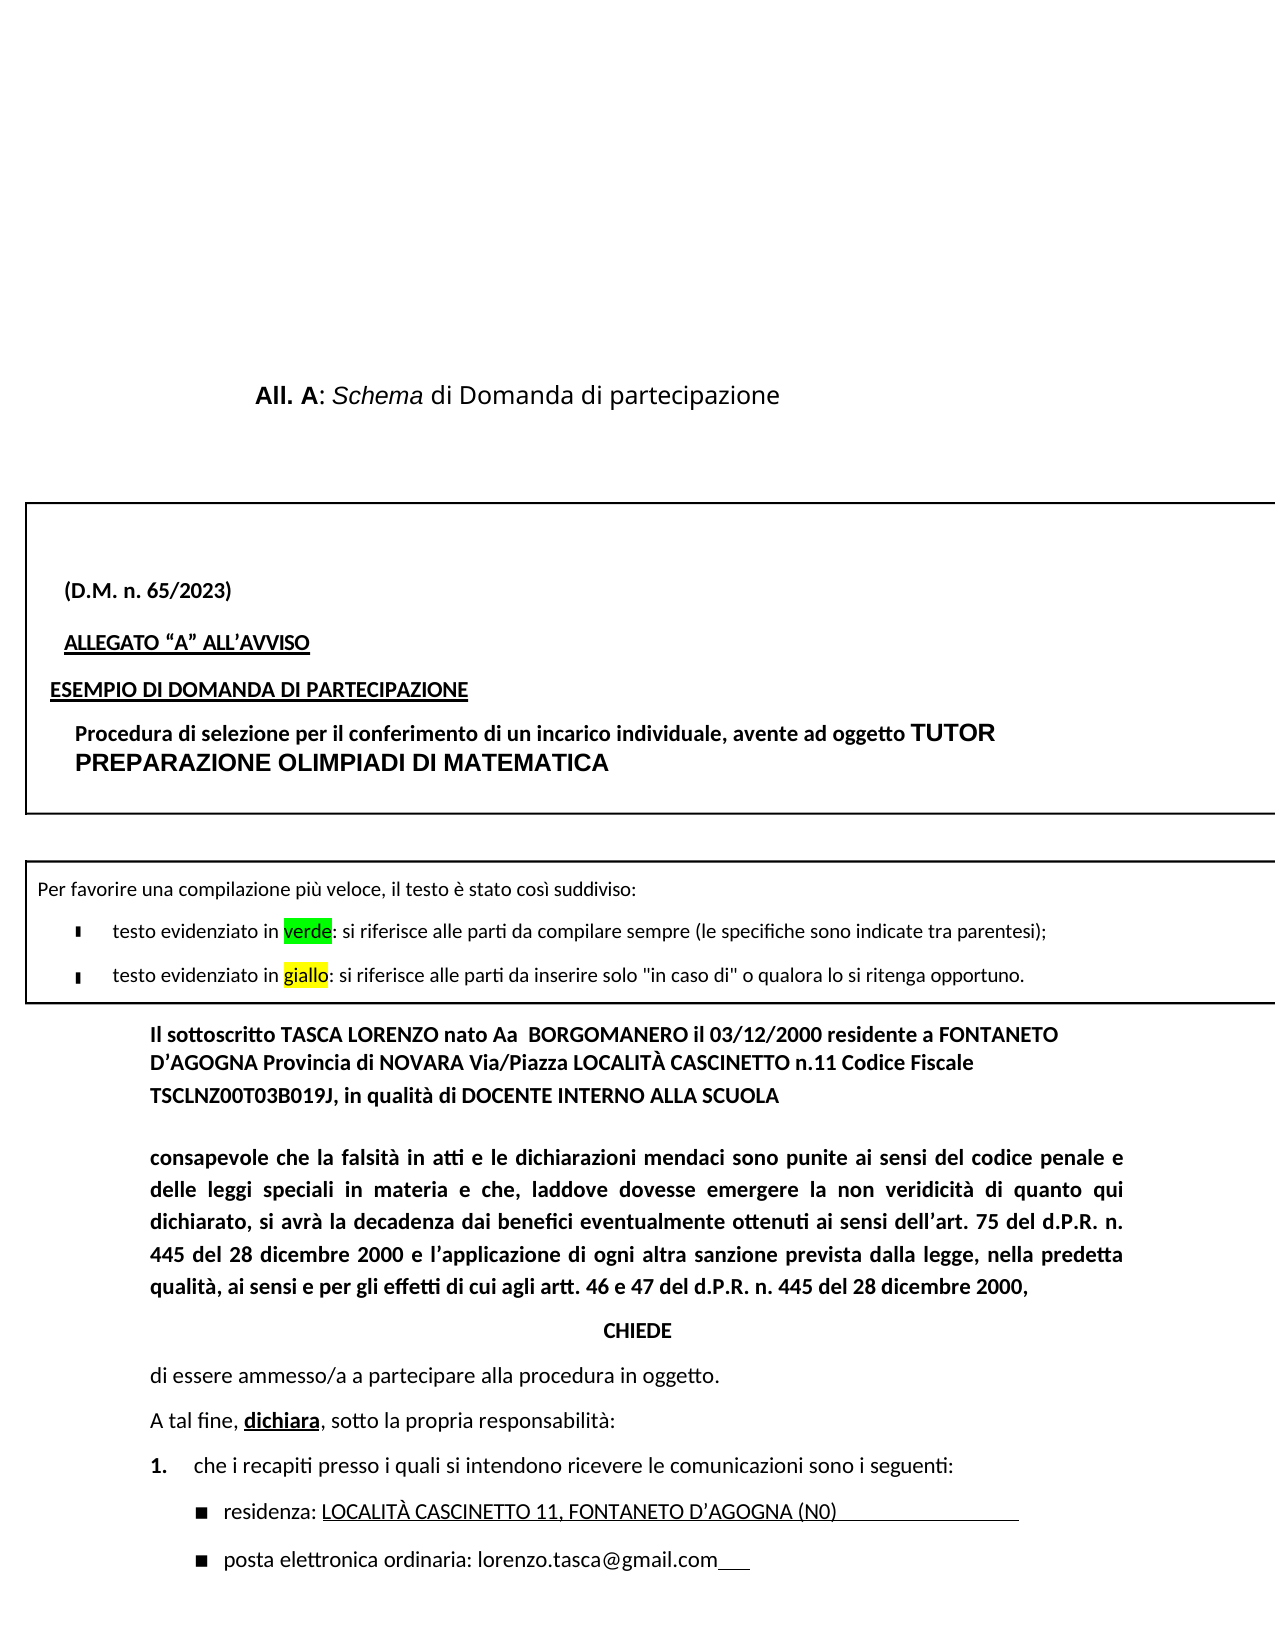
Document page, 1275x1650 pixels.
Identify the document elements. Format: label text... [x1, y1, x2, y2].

list residenza: LOCALITÀ CASCINETTO 11, FONTANETO D’AGOGNA (N0) [194, 1495, 1162, 1527]
text Per favorire una compilazione più veloce, il testo è stato così suddiviso: [37, 880, 637, 901]
list posta elettronica ordinaria: lorenzo.tasca@gmail.com [194, 1543, 1162, 1574]
text CHIEDE [165, 1317, 1110, 1344]
list All. A: Schema di Domanda di partecipazione [254, 378, 1162, 412]
text ALLEGATO “A” ALL’AVVISO [64, 628, 468, 656]
text ESEMPIO DI DOMANDA DI PARTECIPAZIONE [50, 675, 468, 699]
text consapevole che la falsità in atti e le dichiarazioni mendaci sono punite ai sensi del codice penale e delle leggi speciali in materia e che, laddove dovesse emergere la non veridicità di quanto qui dichiarato, si avrà la decadenza dai benefici eventualmente ottenuti ai sensi dell’art. 75 del d.P.R. n. 445 del 28 dicembre 2000 e l’applicazione di ogni altra sanzione prevista dalla legge, nella predetta qualità, ai sensi e per gli effetti di cui agli artt. 46 e 47 del d.P.R. n. 445 del 28 dicembre 2000, [150, 1143, 1125, 1300]
text (D.M. n. 65/2023) [64, 579, 468, 603]
text ▪ [75, 919, 85, 942]
text testo evidenziato in giallo: si riferisce alle parti da inserire solo "in caso di" o qualora lo si ritenga opportuno. [112, 966, 1026, 987]
text Procedura di selezione per il conferimento di un incarico individuale, avente ad oggetto TUTOR PREPARAZIONE OLIMPIADI DI MATEMATICA [27, 718, 1162, 776]
text TSCLNZ00T03B019J, in qualità di DOCENTE INTERNO ALLA SCUOLA [0, 1082, 1162, 1110]
text di essere ammesso/a a partecipare alla procedura in oggetto. A tal fine, dichiara, sotto la propria responsabilità: [150, 1361, 724, 1434]
text ▪ [75, 960, 85, 986]
text Il sottoscritto TASCA LORENZO nato Aa BORGOMANERO il 03/12/2000 residente a FONTANETO D’AGOGNA Provincia di NOVARA Via/Piazza LOCALITÀ CASCINETTO n.11 Codice Fiscale [0, 1020, 1162, 1076]
text testo evidenziato in verde: si riferisce alle parti da compilare sempre (le specifiche sono indicate tra parentesi); [112, 922, 1047, 943]
list che i recapiti presso i quali si intendono ricevere le comunicazioni sono i seguenti: [150, 1451, 1162, 1479]
